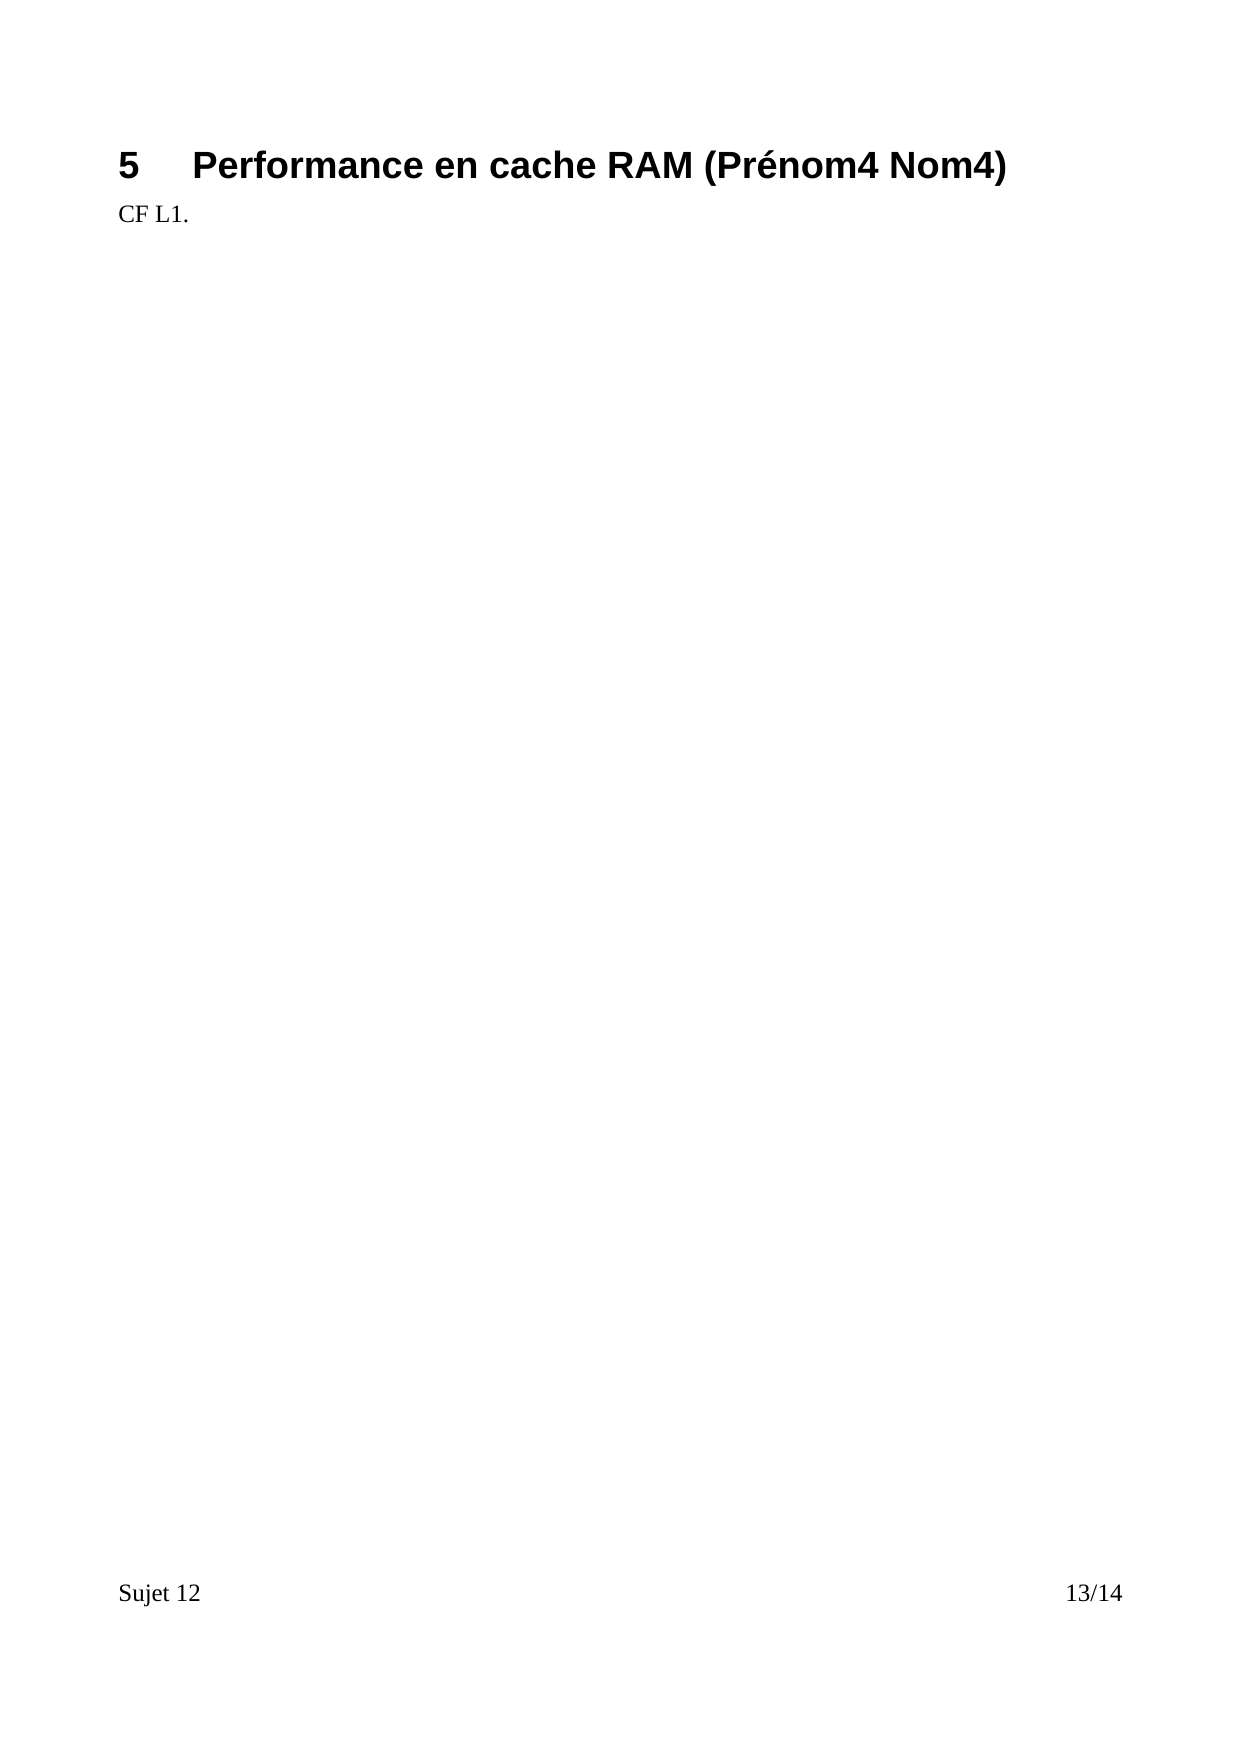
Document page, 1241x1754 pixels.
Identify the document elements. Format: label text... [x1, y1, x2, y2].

text CF L1. [118, 199, 1122, 228]
subtitle Performance en cache RAM (Prénom4 Nom4) [118, 143, 1122, 187]
